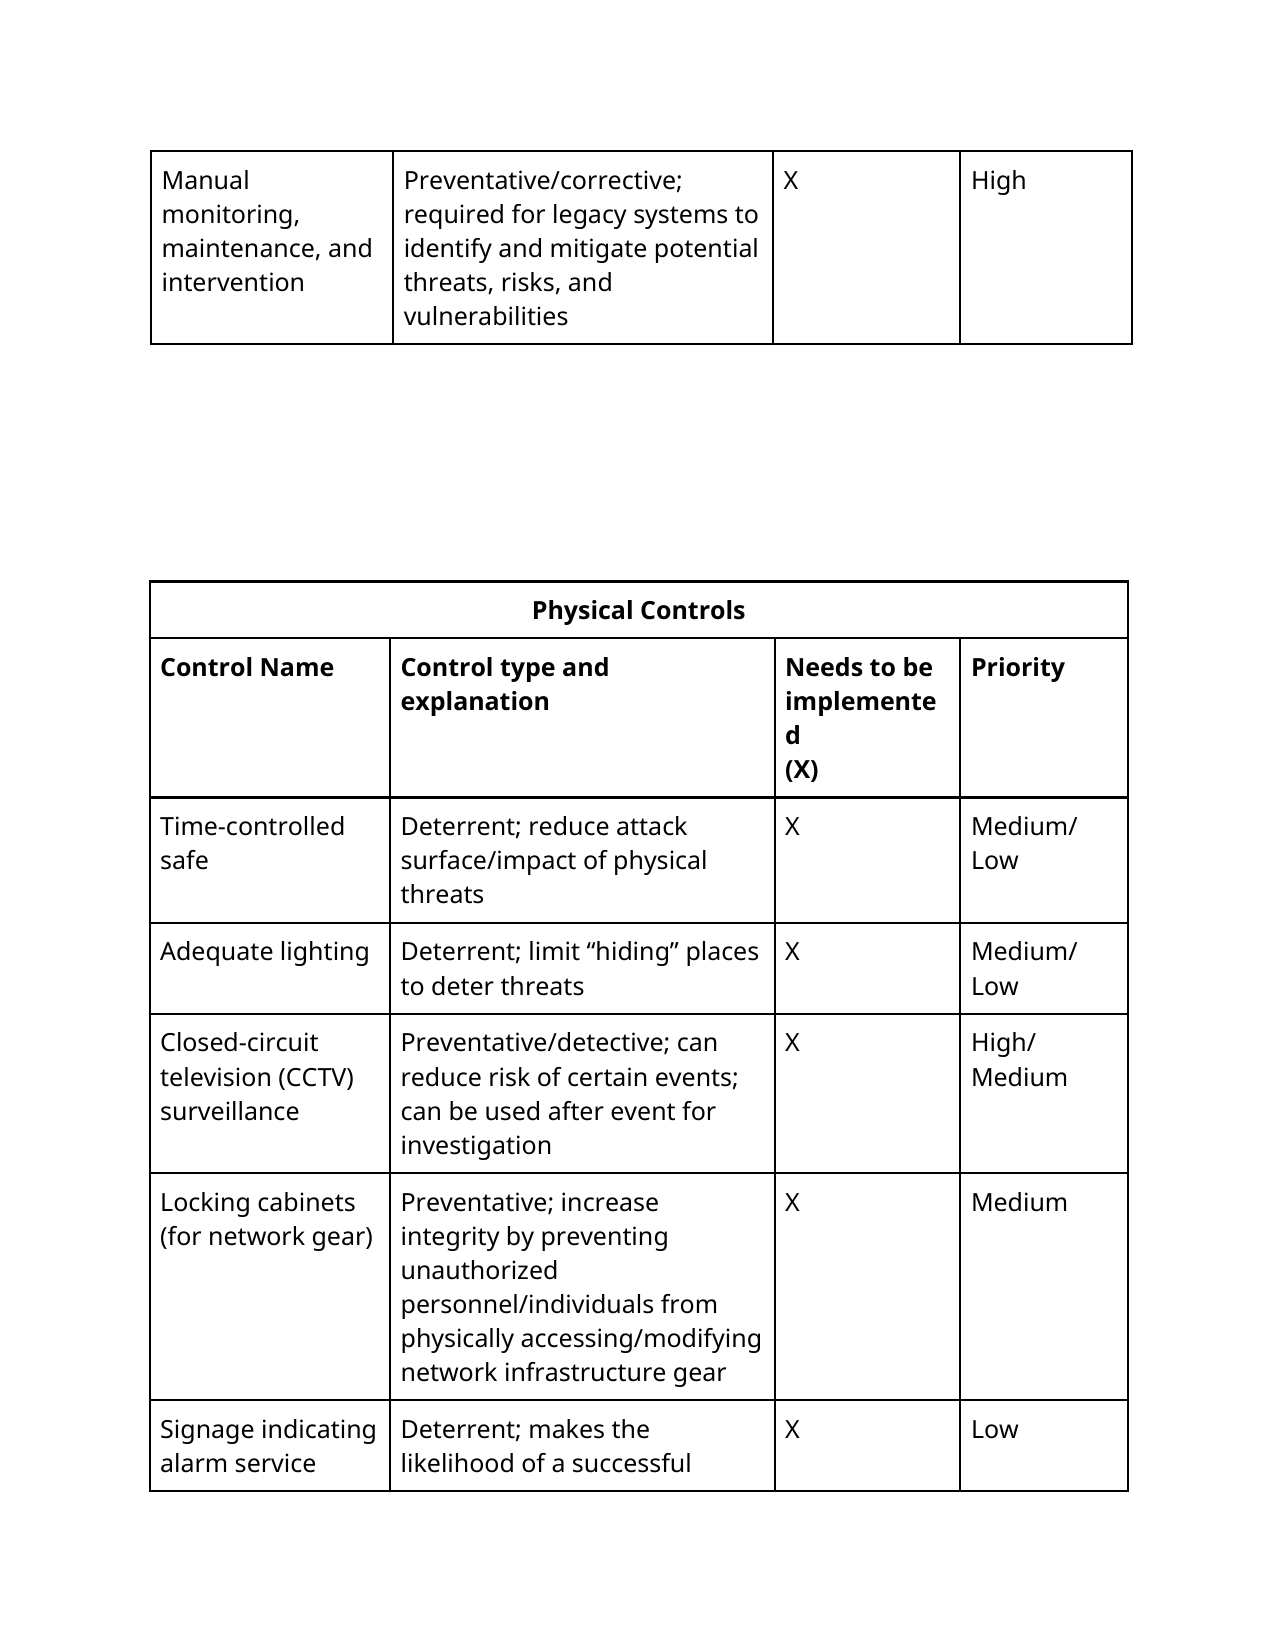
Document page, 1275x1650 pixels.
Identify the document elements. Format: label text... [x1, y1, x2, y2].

table_cell Preventative/corrective; required for legacy systems to identify and mitigate potential threats, risks, and vulnerabilities [394, 152, 772, 343]
table_cell Adequate lighting [151, 924, 389, 1013]
table_cell Deterrent; limit “hiding” places to deter threats [391, 924, 774, 1013]
table_cell X [774, 152, 959, 343]
table_cell Time-controlled safe [151, 799, 389, 922]
table_cell Preventative; increase integrity by preventing unauthorized personnel/individuals from physically accessing/modifying network infrastructure gear [391, 1174, 774, 1399]
table_cell Priority [961, 639, 1127, 796]
table_header Physical Controls [151, 583, 1127, 637]
table_cell Closed-circuit television (CCTV) surveillance [151, 1015, 389, 1172]
table_cell Medium/ Low [961, 924, 1127, 1013]
table_cell Deterrent; reduce attack surface/impact of physical threats [391, 799, 774, 922]
table_cell Signage indicating alarm service [151, 1401, 389, 1490]
table_cell X [776, 1174, 959, 1399]
table_cell High/ Medium [961, 1015, 1127, 1172]
table_cell Control Name [151, 639, 389, 796]
table_cell Preventative/detective; can reduce risk of certain events; can be used after event for investigation [391, 1015, 774, 1172]
table_cell Control type and explanation [391, 639, 774, 796]
table_cell Locking cabinets (for network gear) [151, 1174, 389, 1399]
table_cell Medium/ Low [961, 799, 1127, 922]
table_cell Low [961, 1401, 1127, 1490]
table_cell X [776, 924, 959, 1013]
table_cell X [776, 799, 959, 922]
table_cell High [961, 152, 1131, 343]
table_cell Medium [961, 1174, 1127, 1399]
table_cell Manual monitoring, maintenance, and intervention [152, 152, 392, 343]
table_cell Deterrent; makes the likelihood of a successful [391, 1401, 774, 1490]
table_cell Needs to be implemented (X) [776, 639, 959, 796]
table_cell X [776, 1015, 959, 1172]
table_cell X [776, 1401, 959, 1490]
